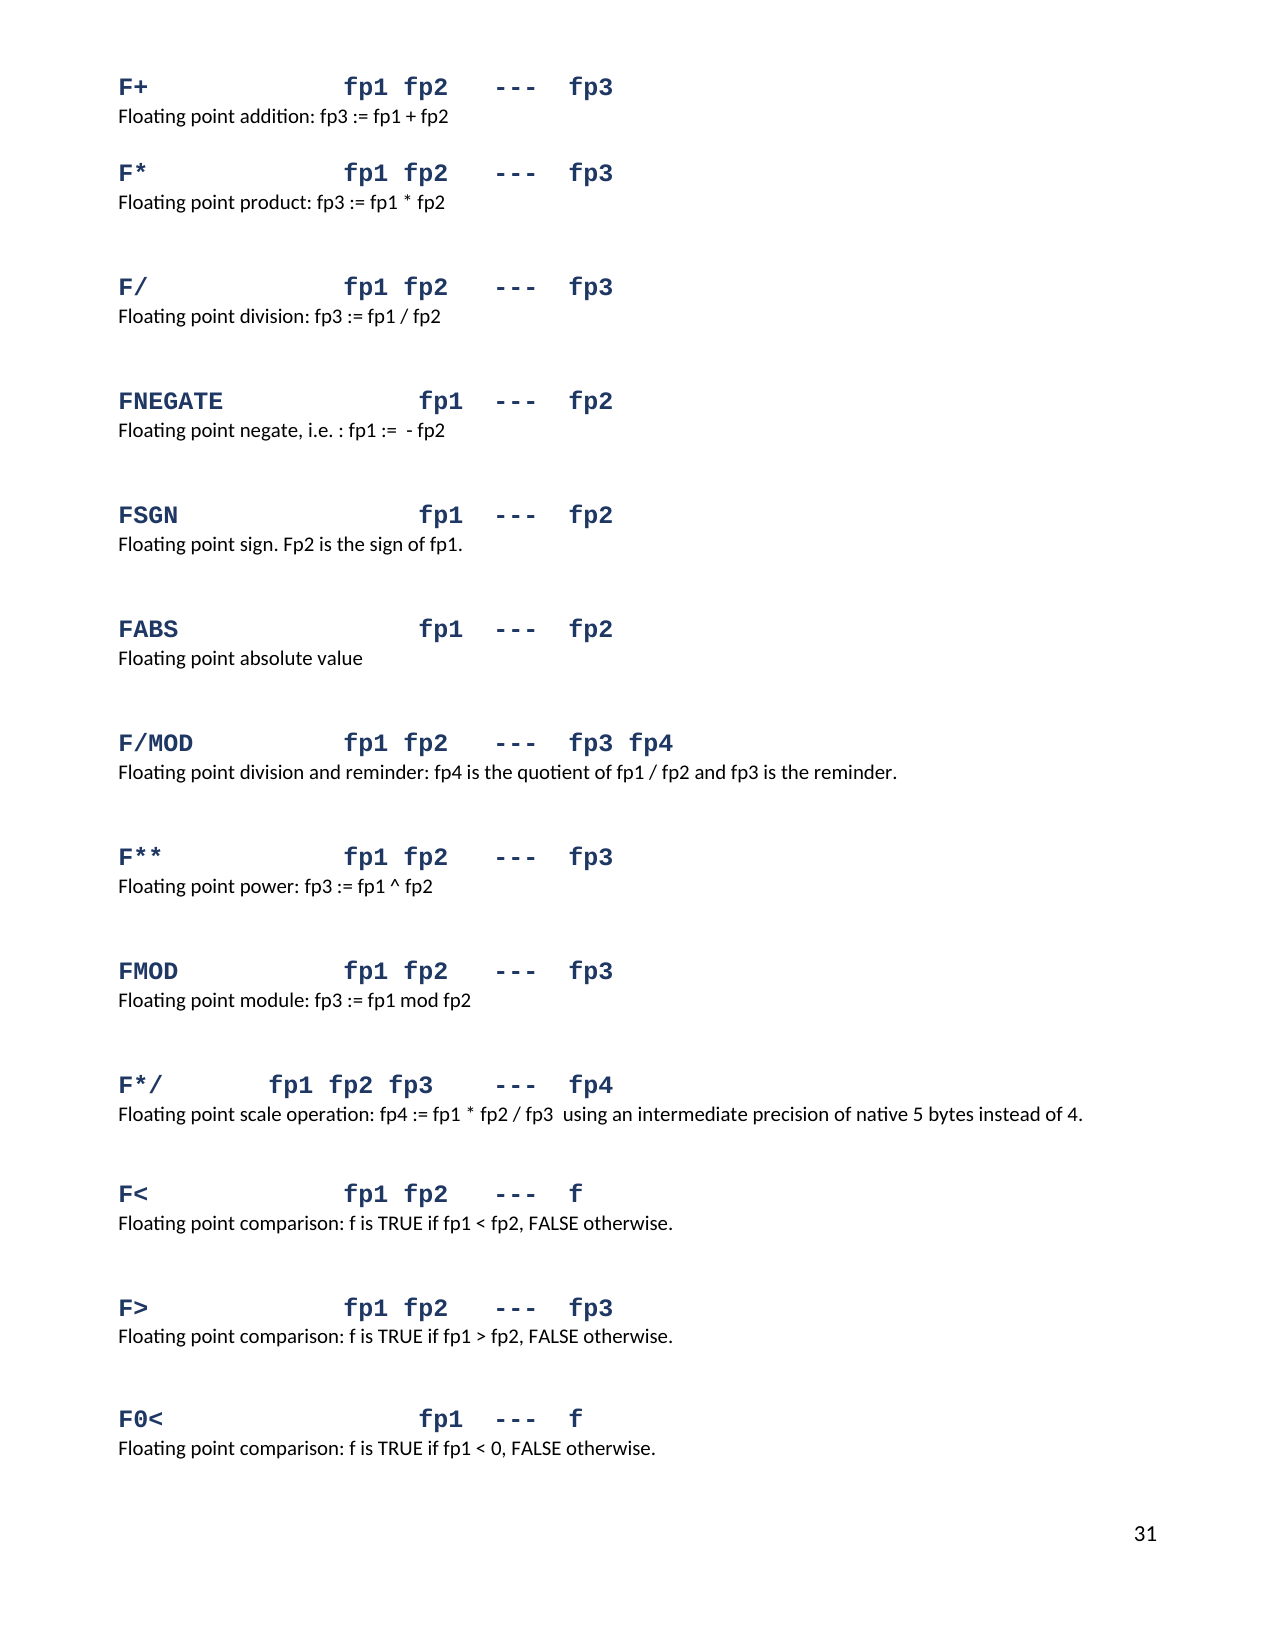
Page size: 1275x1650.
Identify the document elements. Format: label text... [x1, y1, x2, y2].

subtitle F** fp1 fp2 --- fp3 [118, 845, 1157, 873]
subtitle FMOD fp1 fp2 --- fp3 [118, 959, 1157, 987]
subtitle F< fp1 fp2 --- f [118, 1181, 1157, 1210]
subtitle F> fp1 fp2 --- fp3 [118, 1295, 1157, 1324]
subtitle FNEGATE fp1 --- fp2 [118, 389, 1157, 417]
subtitle F+ fp1 fp2 --- fp3 [118, 75, 1157, 103]
text Floating point scale operation: fp4 := fp1 * fp2 / fp3 using an intermediate precision of native 5 bytes instead of 4. [118, 1101, 1157, 1126]
text Floating point comparison: f is TRUE if fp1 < fp2, FALSE otherwise. [118, 1210, 1157, 1235]
subtitle FSGN fp1 --- fp2 [118, 503, 1157, 531]
subtitle F/ fp1 fp2 --- fp3 [118, 275, 1157, 303]
text Floating point negate, i.e. : fp1 := - fp2 [118, 417, 1157, 443]
subtitle F0< fp1 --- f [118, 1407, 1157, 1435]
text Floating point division: fp3 := fp1 / fp2 [118, 303, 1157, 329]
text Floating point absolute value [118, 645, 1157, 671]
text Floating point comparison: f is TRUE if fp1 > fp2, FALSE otherwise. [118, 1324, 1157, 1349]
text Floating point comparison: f is TRUE if fp1 < 0, FALSE otherwise. [118, 1435, 1157, 1460]
text Floating point power: fp3 := fp1 ^ fp2 [118, 873, 1157, 898]
subtitle F*/ fp1 fp2 fp3 --- fp4 [118, 1073, 1157, 1101]
text Floating point module: fp3 := fp1 mod fp2 [118, 987, 1157, 1012]
text Floating point division and reminder: fp4 is the quotient of fp1 / fp2 and fp3 is the reminder. [118, 759, 1157, 784]
text Floating point product: fp3 := fp1 * fp2 [118, 189, 1157, 215]
text Floating point sign. Fp2 is the sign of fp1. [118, 531, 1157, 557]
subtitle F/MOD fp1 fp2 --- fp3 fp4 [118, 731, 1157, 759]
subtitle F* fp1 fp2 --- fp3 [118, 161, 1157, 189]
subtitle FABS fp1 --- fp2 [118, 617, 1157, 645]
text Floating point addition: fp3 := fp1 + fp2 [118, 103, 1157, 129]
